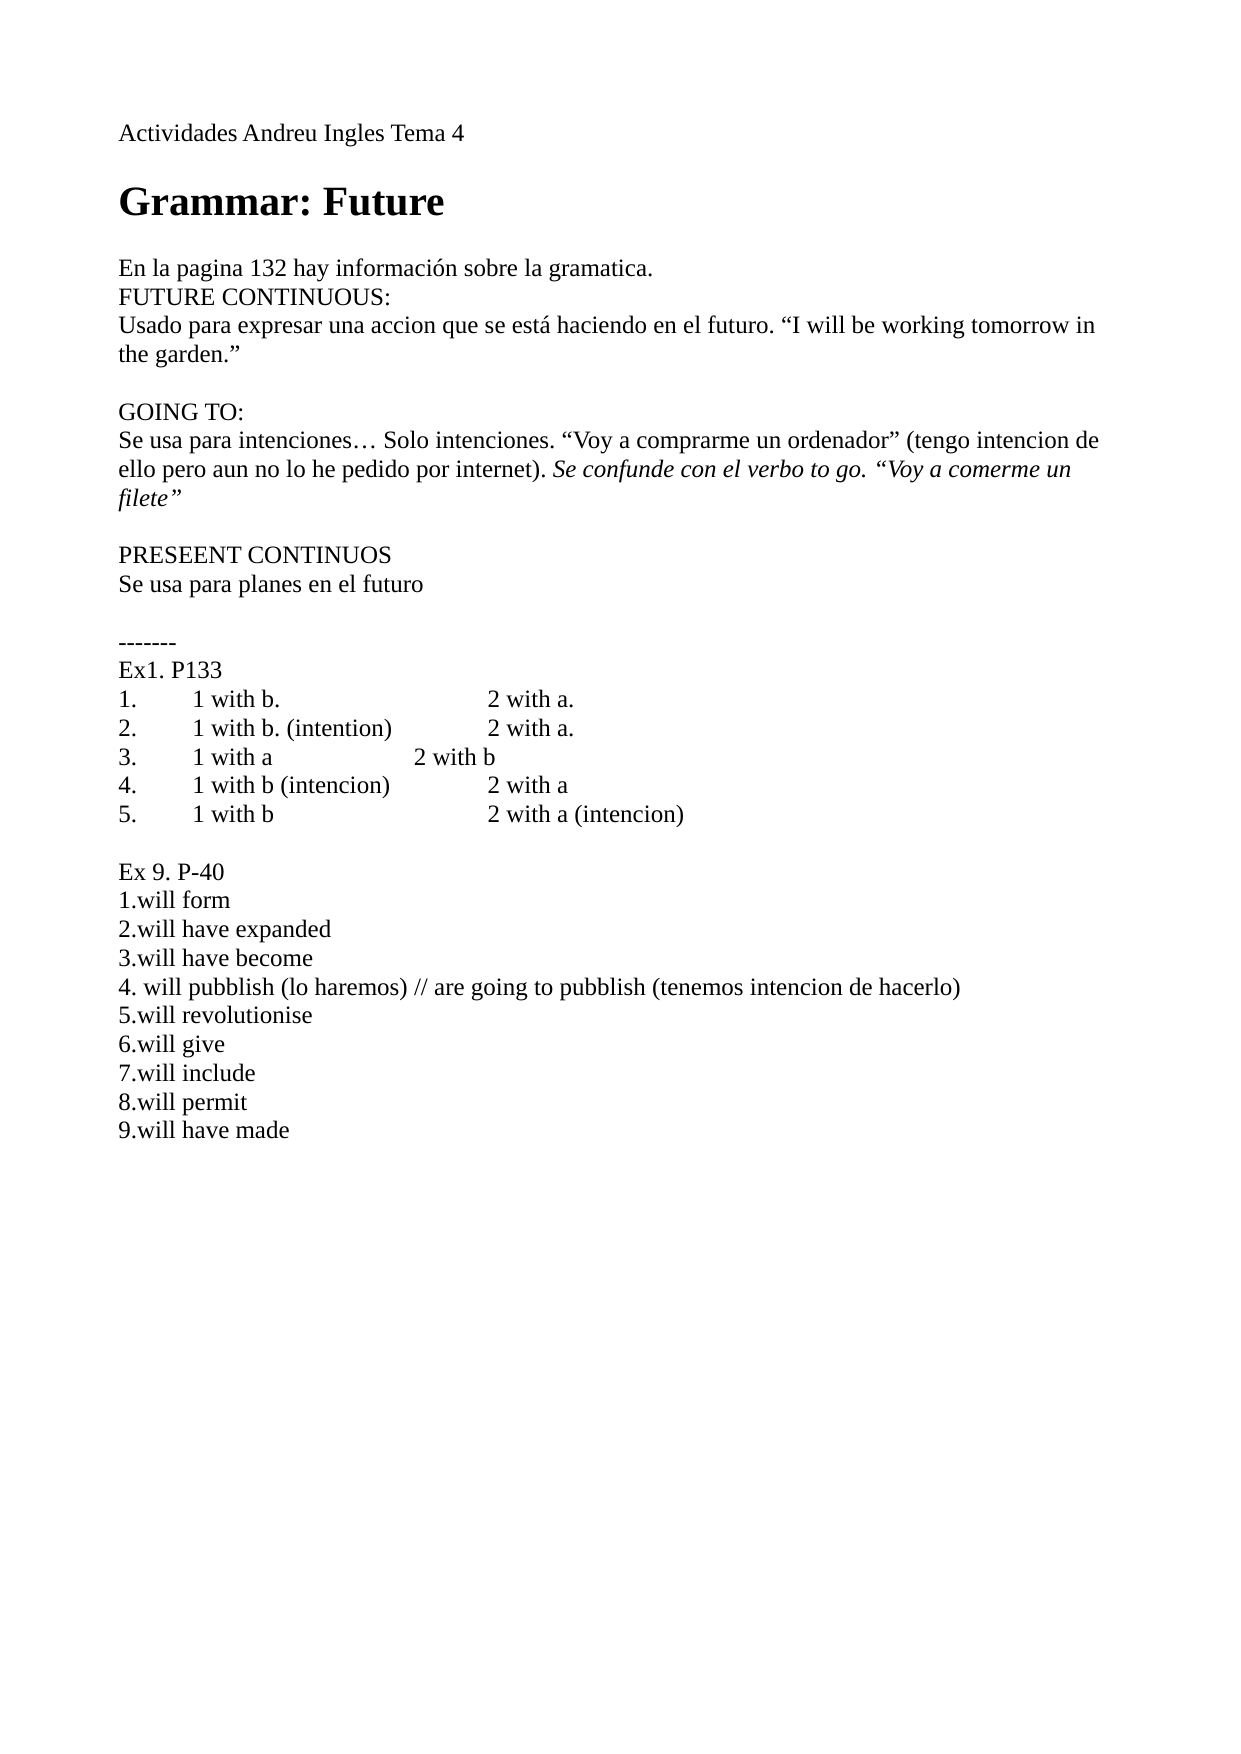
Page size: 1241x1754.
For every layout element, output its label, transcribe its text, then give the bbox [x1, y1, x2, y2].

text 3.will have become [118, 943, 1122, 972]
text 5. 1 with b 2 with a (intencion) [118, 799, 1122, 828]
text Ex1. P133 [118, 656, 1122, 684]
text PRESEENT CONTINUOS [118, 541, 1122, 569]
text 1.will form [118, 886, 1122, 914]
text FUTURE CONTINUOUS: [118, 282, 1122, 311]
text 5.will revolutionise [118, 1001, 1122, 1029]
text Ex 9. P-40 [118, 857, 1122, 886]
text Grammar: Future [118, 176, 1122, 224]
text 7.will include [118, 1058, 1122, 1087]
text ------- [118, 627, 1122, 656]
text Se usa para planes en el futuro [118, 569, 1122, 598]
text 1. 1 with b. 2 with a. [118, 684, 1122, 713]
text En la pagina 132 hay información sobre la gramatica. [118, 253, 1122, 282]
text 9.will have made [118, 1116, 1122, 1144]
text GOING TO: [118, 397, 1122, 426]
text 4. 1 with b (intencion) 2 with a [118, 771, 1122, 799]
text 4. will pubblish (lo haremos) // are going to pubblish (tenemos intencion de hacerlo) [118, 972, 1122, 1001]
text 2.will have expanded [118, 914, 1122, 943]
text Usado para expresar una accion que se está haciendo en el futuro. “I will be working tomorrow in the garden.” [118, 311, 1122, 368]
text 8.will permit [118, 1087, 1122, 1116]
text 2. 1 with b. (intention) 2 with a. [118, 713, 1122, 742]
text 3. 1 with a 2 with b [118, 742, 1122, 771]
text 6.will give [118, 1029, 1122, 1058]
text Se usa para intenciones… Solo intenciones. “Voy a comprarme un ordenador” (tengo intencion de ello pero aun no lo he pedido por internet). Se confunde con el verbo to go. “Voy a comerme un filete” [118, 426, 1122, 512]
